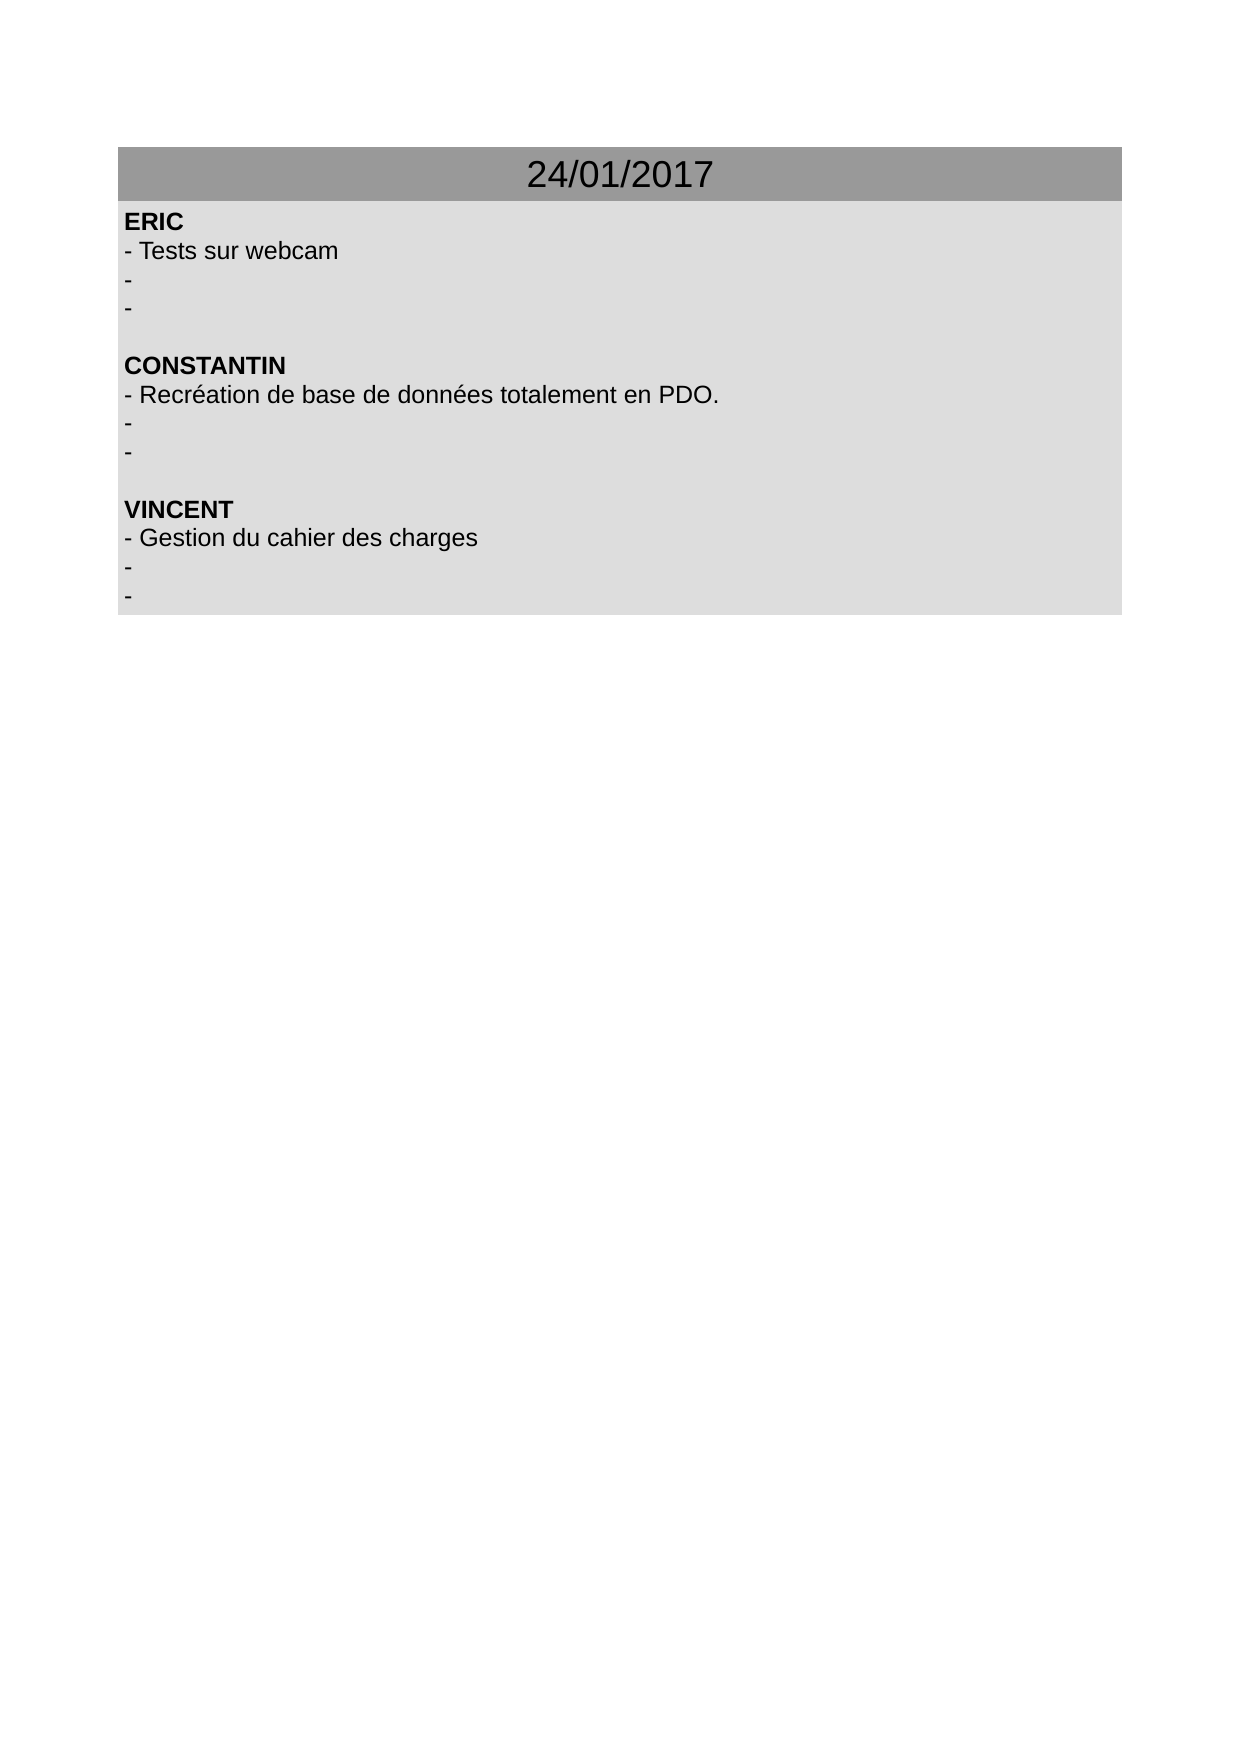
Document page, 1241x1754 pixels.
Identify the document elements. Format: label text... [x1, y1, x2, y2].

table_cell ERIC - Tests sur webcam - - CONSTANTIN - Recréation de base de données totalement en PDO. - - VINCENT - Gestion du cahier des charges - - [118, 201, 1122, 615]
table_header 24/01/2017 [118, 147, 1122, 201]
